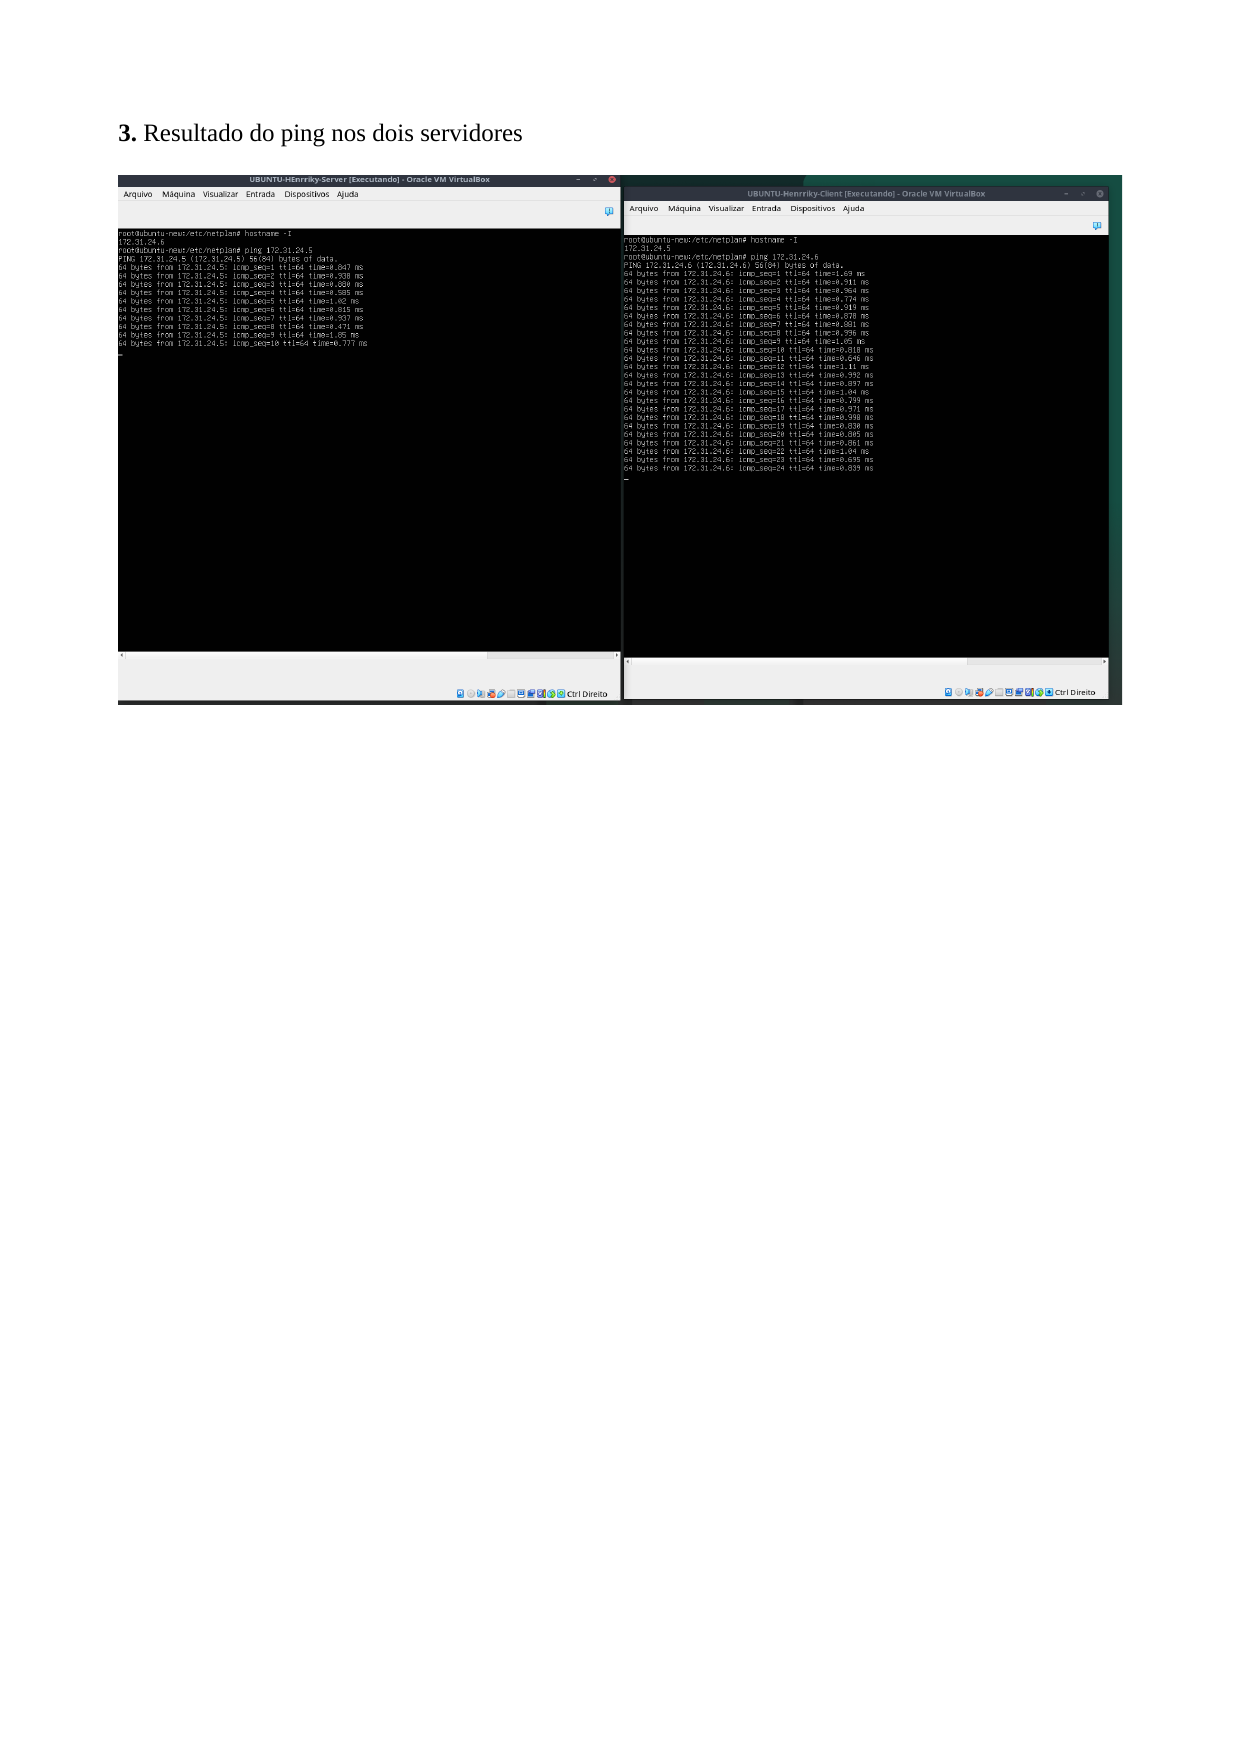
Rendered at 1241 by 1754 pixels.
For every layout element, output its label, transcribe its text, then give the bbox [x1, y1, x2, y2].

picture [118, 175, 1123, 705]
text 3. Resultado do ping nos dois servidores [118, 118, 1122, 147]
